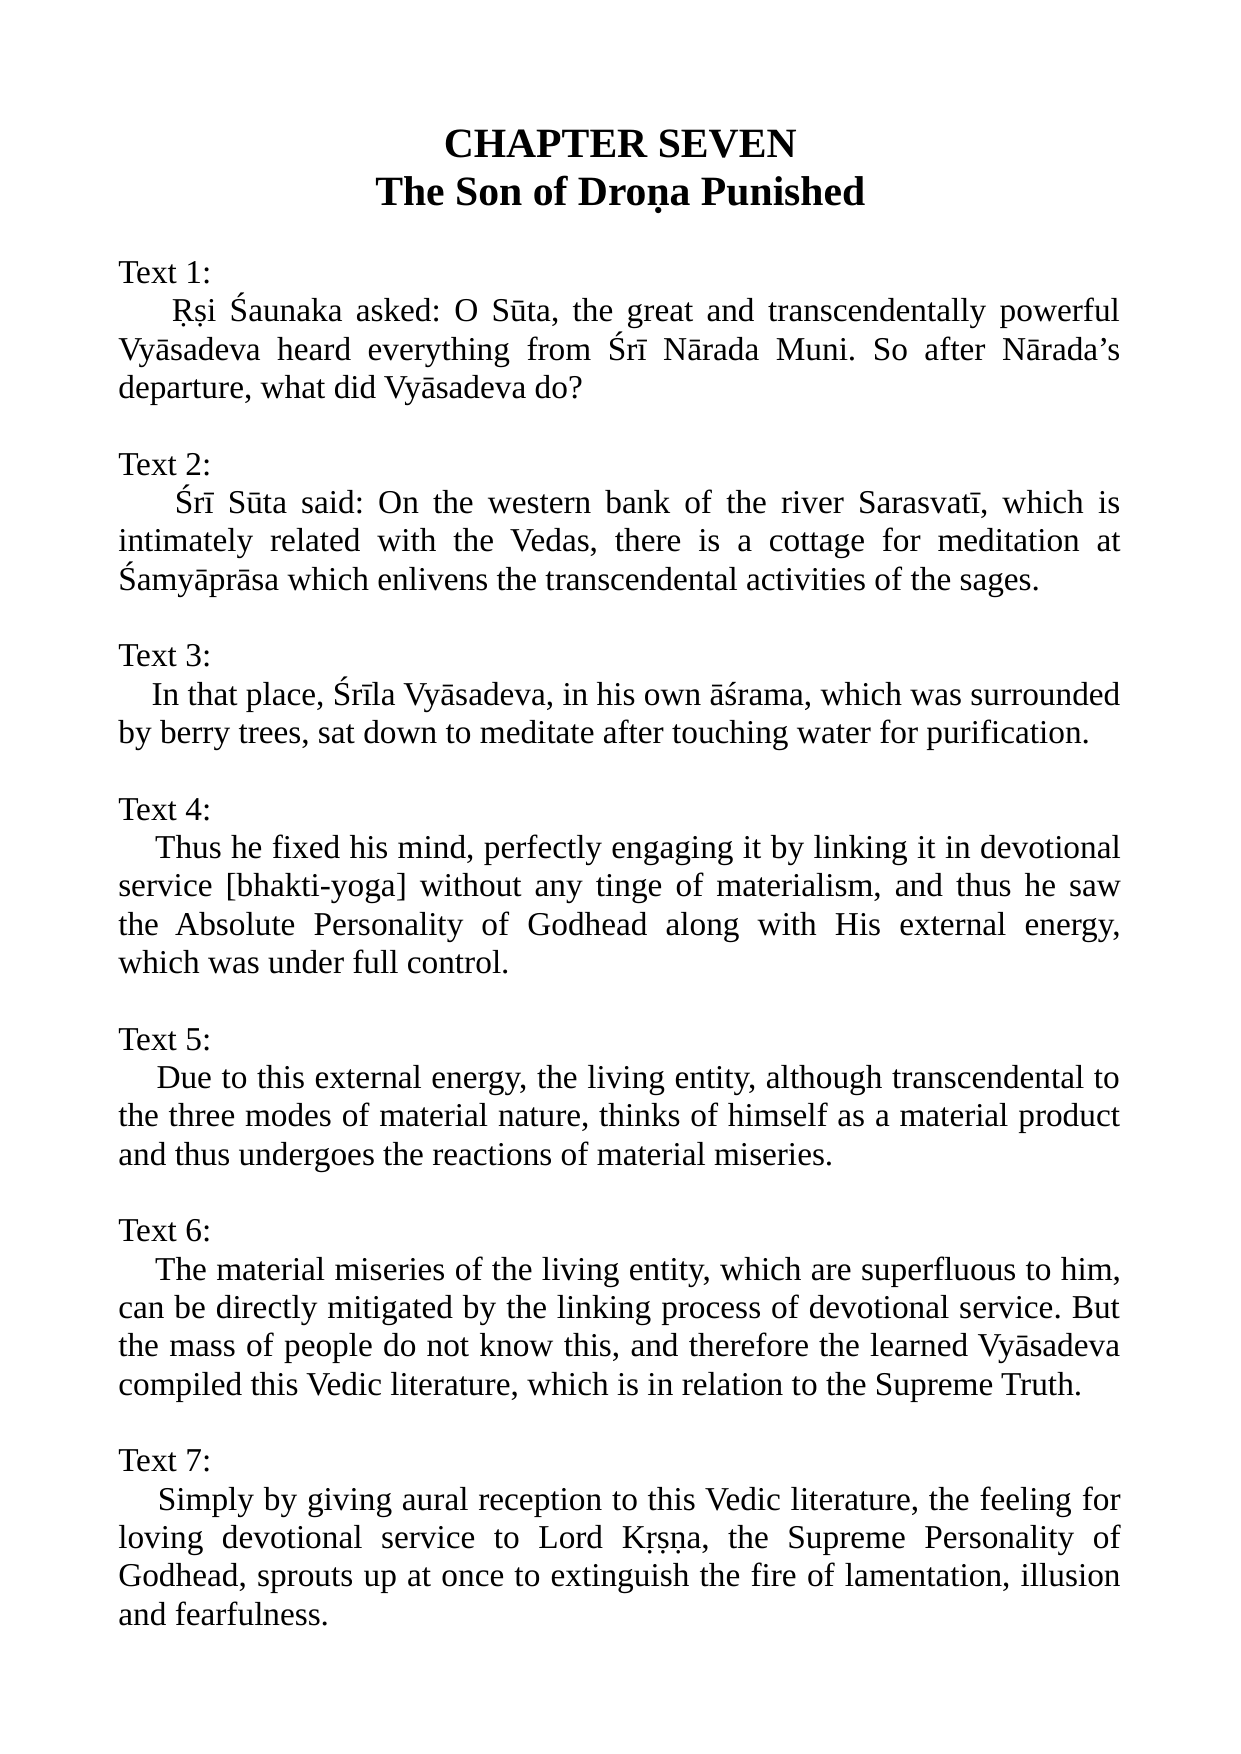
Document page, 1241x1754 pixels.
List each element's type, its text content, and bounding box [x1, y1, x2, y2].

text CHAPTER SEVEN [118, 118, 1122, 166]
text Thus he fixed his mind, perfectly engaging it by linking it in devotional service [bhakti-yoga] without any tinge of materialism, and thus he saw the Absolute Personality of Godhead along with His external energy, which was under full control. [118, 827, 1122, 981]
text Simply by giving aural reception to this Vedic literature, the feeling for loving devotional service to Lord Kṛṣṇa, the Supreme Personality of Godhead, sprouts up at once to extinguish the fire of lamentation, illusion and fearfulness. [118, 1479, 1122, 1632]
text Due to this external energy, the living entity, although transcendental to the three modes of material nature, thinks of himself as a material product and thus undergoes the reactions of material miseries. [118, 1057, 1122, 1172]
text Ṛṣi Śaunaka asked: O Sūta, the great and transcendentally powerful Vyāsadeva heard everything from Śrī Nārada Muni. So after Nārada’s departure, what did Vyāsadeva do? [118, 291, 1122, 406]
text In that place, Śrīla Vyāsadeva, in his own āśrama, which was surrounded by berry trees, sat down to meditate after touching water for purification. [118, 674, 1122, 751]
text Text 1: [118, 252, 1122, 291]
text Śrī Sūta said: On the western bank of the river Sarasvatī, which is intimately related with the Vedas, there is a cottage for meditation at Śamyāprāsa which enlivens the transcendental activities of the sages. [118, 482, 1122, 597]
text Text 4: [118, 789, 1122, 827]
text Text 5: [118, 1019, 1122, 1057]
text Text 6: [118, 1211, 1122, 1249]
text The Son of Droṇa Punished [118, 166, 1122, 214]
text The material miseries of the living entity, which are superfluous to him, can be directly mitigated by the linking process of devotional service. But the mass of people do not know this, and therefore the learned Vyāsadeva compiled this Vedic literature, which is in relation to the Supreme Truth. [118, 1249, 1122, 1402]
text Text 3: [118, 636, 1122, 674]
text Text 2: [118, 444, 1122, 482]
text Text 7: [118, 1441, 1122, 1479]
